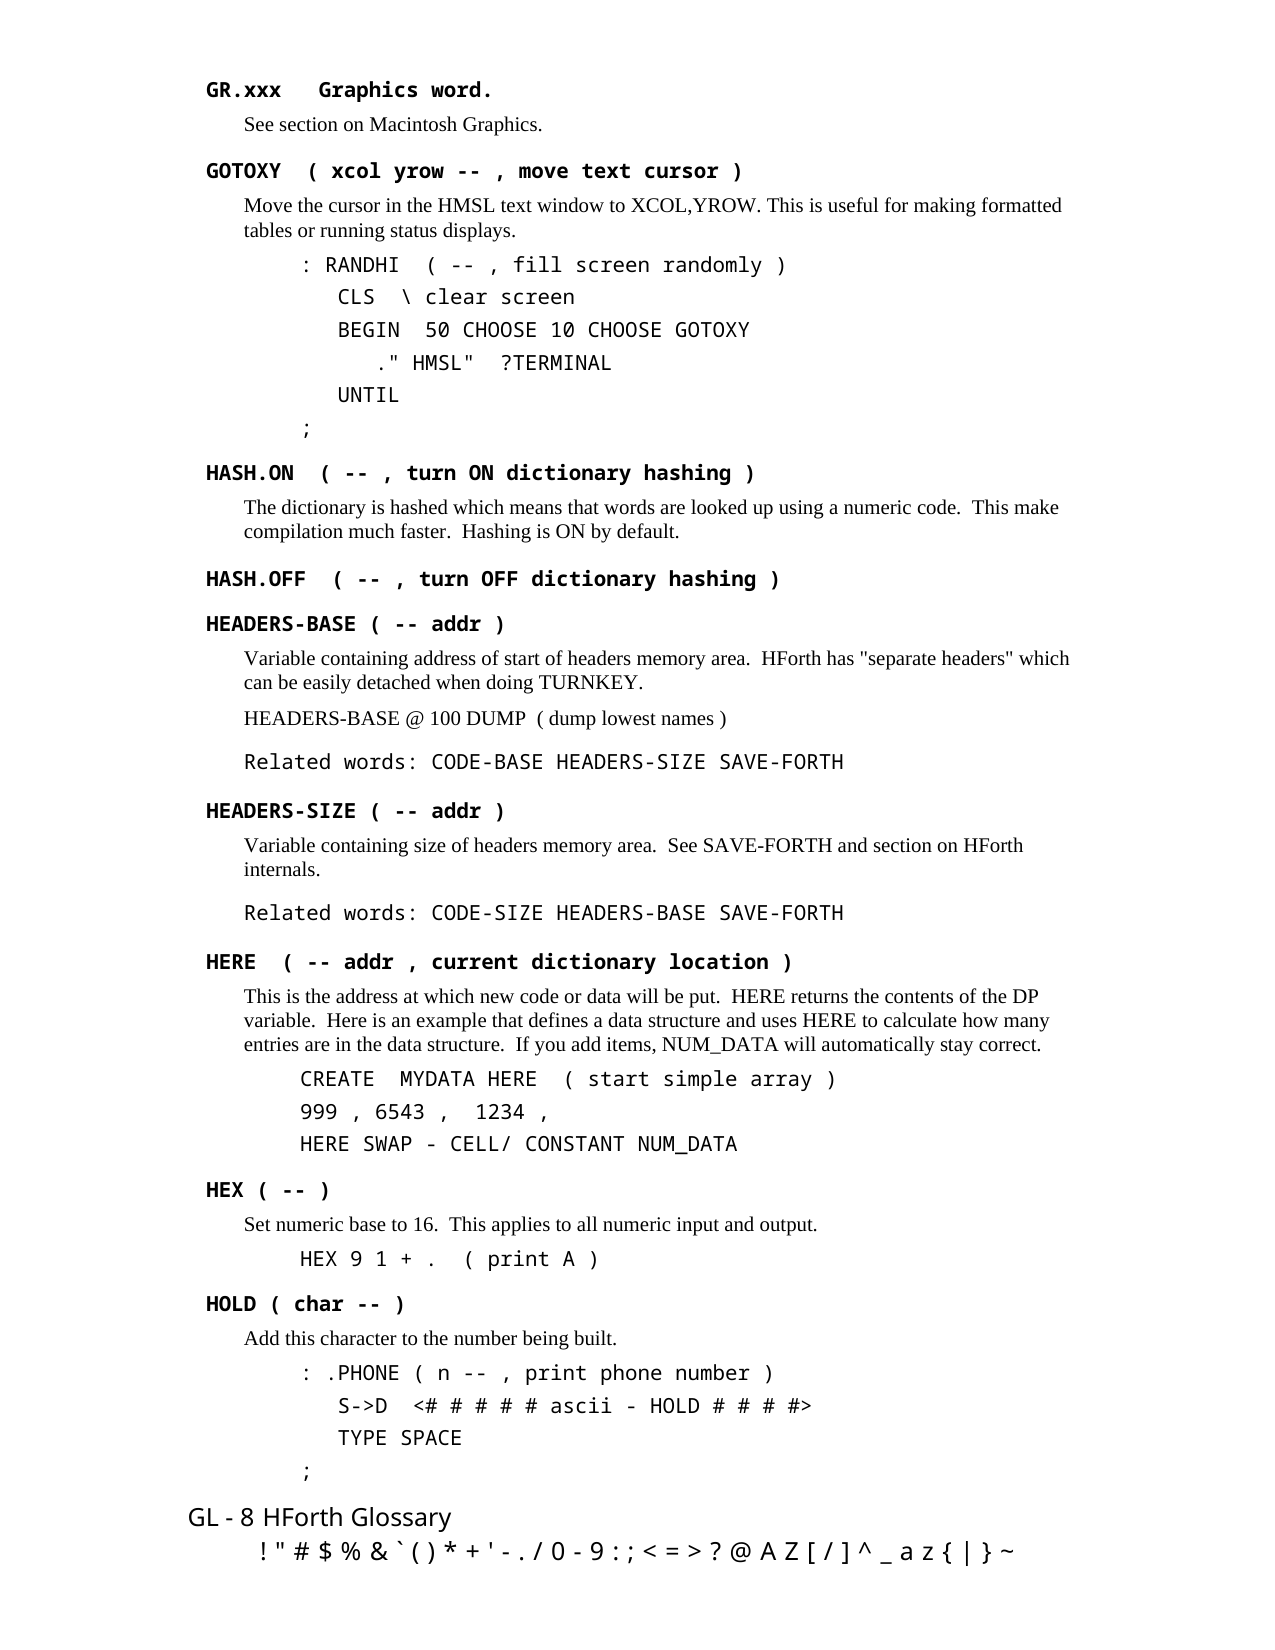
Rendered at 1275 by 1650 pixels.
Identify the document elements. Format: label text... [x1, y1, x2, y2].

text HERE SWAP - CELL/ CONSTANT NUM_DATA [300, 1129, 1087, 1158]
text Variable containing size of headers memory area. See SAVE-FORTH and section on HForth internals. [244, 833, 1087, 881]
text HASH.ON ( -- , turn ON dictionary hashing ) [206, 458, 1162, 486]
text HEADERS-SIZE ( -- addr ) [206, 796, 1162, 825]
text HASH.OFF ( -- , turn OFF dictionary hashing ) [206, 564, 1162, 592]
text This is the address at which new code or data will be put. HERE returns the contents of the DP variable. Here is an example that defines a data structure and uses HERE to calculate how many entries are in the data structure. If you add items, NUM_DATA will automatically stay correct. [244, 984, 1087, 1056]
text HEX 9 1 + . ( print A ) [300, 1244, 1087, 1272]
text 999 , 6543 , 1234 , [300, 1097, 1087, 1125]
text UNTIL [300, 380, 1087, 409]
text TYPE SPACE [300, 1423, 1087, 1452]
text Set numeric base to 16. This applies to all numeric input and output. [244, 1211, 1087, 1236]
text HEADERS-BASE @ 100 DUMP ( dump lowest names ) [244, 706, 1087, 730]
text HEADERS-BASE ( -- addr ) [206, 609, 1162, 637]
text Add this character to the number being built. [244, 1326, 1087, 1350]
text GR.xxx Graphics word. [206, 75, 1162, 103]
text BEGIN 50 CHOOSE 10 CHOOSE GOTOXY [300, 315, 1087, 343]
text Variable containing address of start of headers memory area. HForth has "separate headers" which can be easily detached when doing TURNKEY. [244, 646, 1087, 694]
text HOLD ( char -- ) [206, 1289, 1162, 1317]
text Related words: CODE-SIZE HEADERS-BASE SAVE-FORTH [244, 898, 1087, 926]
text S->D <# # # # # ascii - HOLD # # # #> [300, 1391, 1087, 1419]
text See section on Macintosh Graphics. [244, 112, 1087, 136]
text ; [300, 1456, 1087, 1484]
text : .PHONE ( n -- , print phone number ) [300, 1358, 1087, 1387]
text CREATE MYDATA HERE ( start simple array ) [300, 1064, 1087, 1093]
text ." HMSL" ?TERMINAL [300, 348, 1087, 376]
text : RANDHI ( -- , fill screen randomly ) [300, 250, 1087, 278]
text Related words: CODE-BASE HEADERS-SIZE SAVE-FORTH [244, 747, 1087, 775]
text CLS \ clear screen [300, 282, 1087, 311]
text Move the cursor in the HMSL text window to XCOL,YROW. This is useful for making formatted tables or running status displays. [244, 193, 1087, 242]
text HERE ( -- addr , current dictionary location ) [206, 947, 1162, 976]
text The dictionary is hashed which means that words are looked up using a numeric code. This make compilation much faster. Hashing is ON by default. [244, 495, 1087, 543]
text HEX ( -- ) [206, 1175, 1162, 1203]
text GOTOXY ( xcol yrow -- , move text cursor ) [206, 157, 1162, 185]
text ; [300, 413, 1087, 441]
